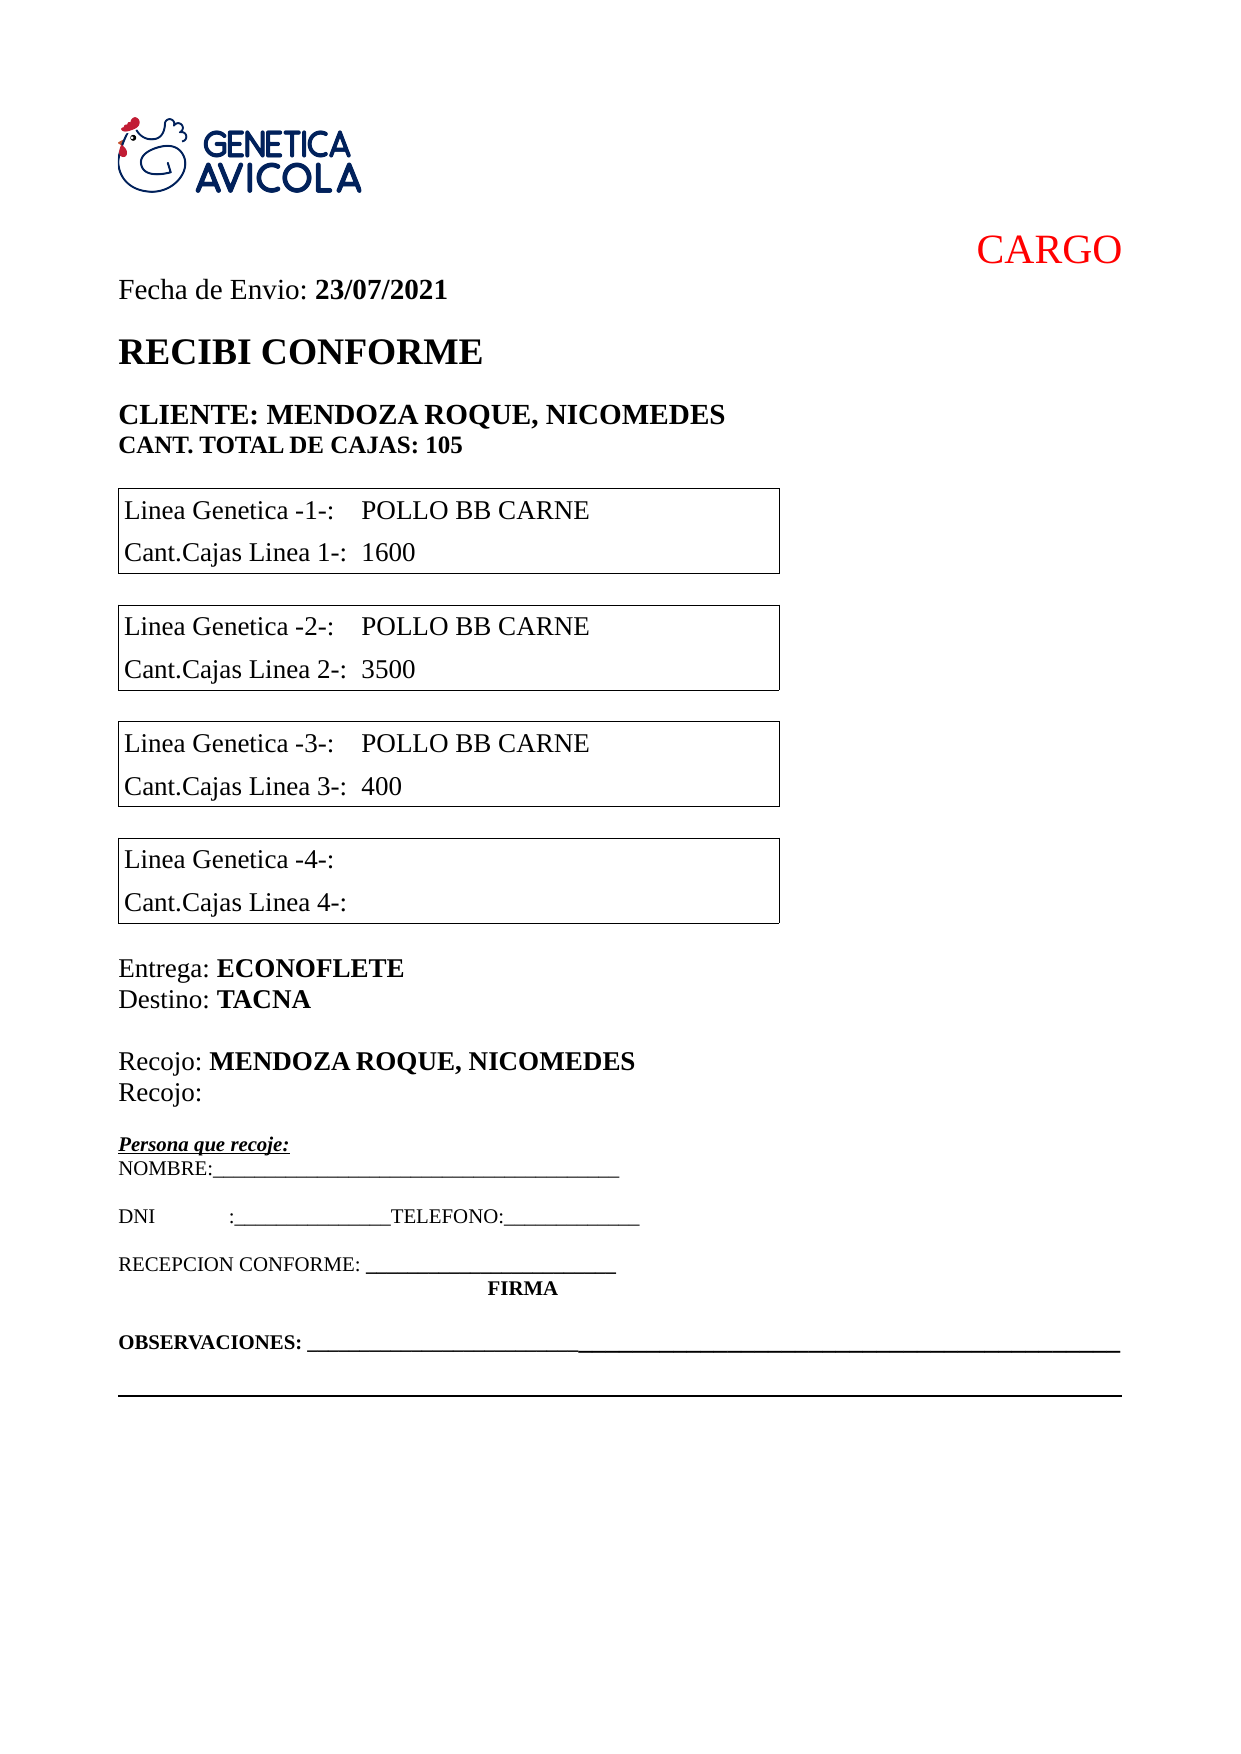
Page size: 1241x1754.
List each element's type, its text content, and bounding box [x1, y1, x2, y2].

table_cell [356, 880, 779, 923]
table_cell Linea Genetica -3-: [119, 722, 356, 764]
text Destino: TACNA [118, 983, 1122, 1014]
text OBSERVACIONES: __________________________________________________________________ [118, 1324, 1122, 1355]
table_cell Cant.Cajas Linea 3-: [119, 764, 356, 806]
table_cell [356, 807, 779, 838]
text Recojo: [118, 1076, 1122, 1108]
text Recojo: MENDOZA ROQUE, NICOMEDES [118, 1045, 1122, 1076]
table_cell [356, 691, 779, 721]
table_header Linea Genetica -1-: [119, 489, 356, 531]
text CLIENTE: MENDOZA ROQUE, NICOMEDES [118, 397, 1122, 431]
table_cell [118, 574, 356, 604]
picture [117, 117, 362, 193]
table_cell 3500 [356, 647, 779, 690]
table_cell 1600 [356, 531, 779, 573]
table_cell Cant.Cajas Linea 4-: [119, 880, 356, 923]
text CANT. TOTAL DE CAJAS: 105 [118, 431, 1122, 459]
text DNI :_______________TELEFONO:_____________ [118, 1204, 1122, 1228]
table_cell [356, 839, 779, 880]
text Fecha de Envio: 23/07/2021 [118, 272, 1122, 306]
table_cell Cant.Cajas Linea 2-: [119, 647, 356, 690]
table_cell POLLO BB CARNE [356, 606, 779, 647]
table_cell Linea Genetica -2-: [119, 606, 356, 647]
table_cell POLLO BB CARNE [356, 722, 779, 764]
text Persona que recoje: [118, 1132, 1122, 1156]
text Entrega: ECONOFLETE [118, 952, 1122, 983]
text CARGO [118, 224, 1122, 272]
table_cell 400 [356, 764, 779, 806]
table_cell [356, 574, 779, 604]
table_cell [118, 691, 356, 721]
table_cell Linea Genetica -4-: [119, 839, 356, 880]
text FIRMA [118, 1276, 1122, 1300]
table_cell [118, 807, 356, 838]
text RECEPCION CONFORME: ________________________ [118, 1252, 1122, 1276]
text RECIBI CONFORME [118, 330, 1122, 373]
table_header POLLO BB CARNE [356, 489, 779, 531]
table_cell Cant.Cajas Linea 1-: [119, 531, 356, 573]
text NOMBRE:_______________________________________ [118, 1156, 1122, 1180]
